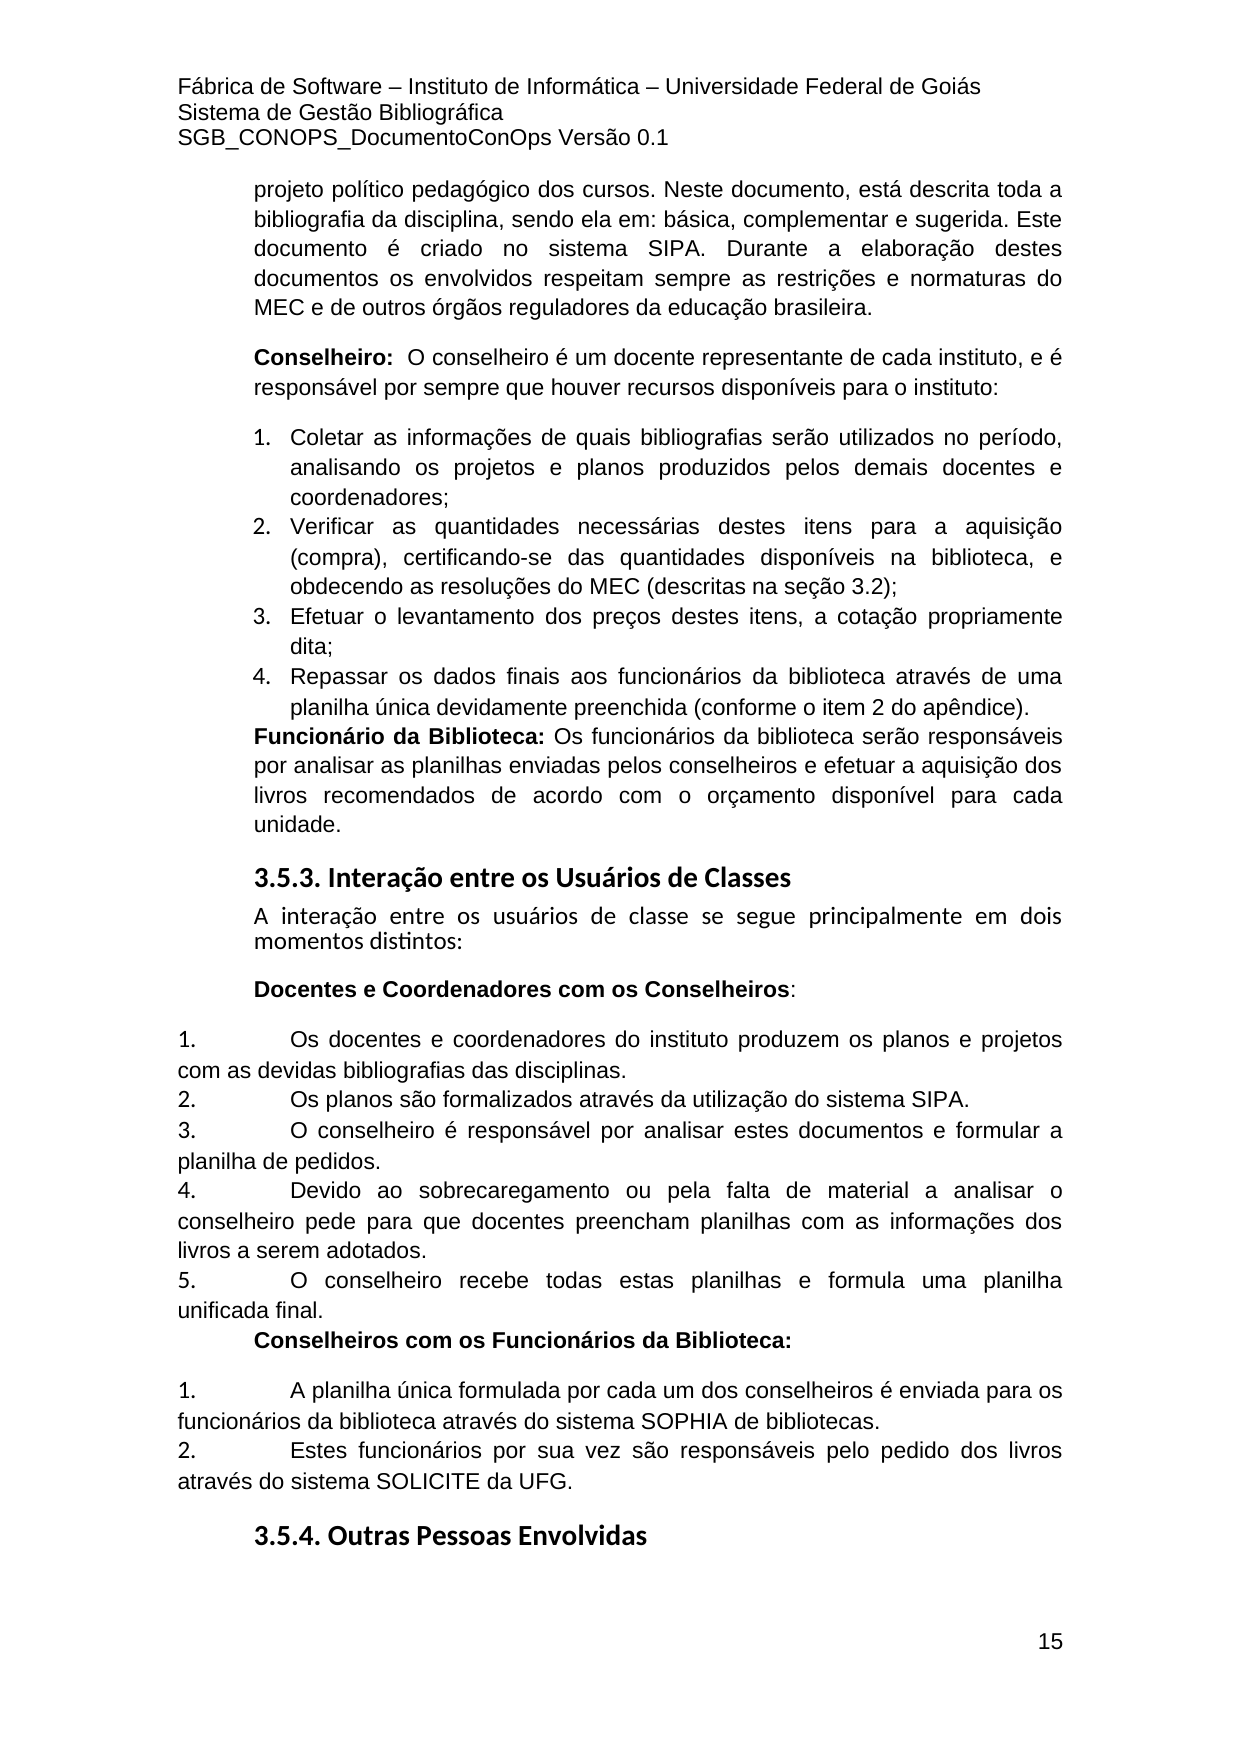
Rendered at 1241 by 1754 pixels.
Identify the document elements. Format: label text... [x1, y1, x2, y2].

list Devido ao sobrecaregamento ou pela falta de material a analisar o conselheiro pede para que docentes preencham planilhas com as informações dos livros a serem adotados. [177, 1178, 1063, 1264]
subtitle 3.5.4. Outras Pessoas Envolvidas [254, 1523, 1063, 1552]
text A interação entre os usuários de classe se segue principalmente em dois momentos distintos: [254, 906, 1063, 956]
list A planilha única formulada por cada um dos conselheiros é enviada para os funcionários da biblioteca através do sistema SOPHIA de bibliotecas. [177, 1378, 1063, 1434]
list Coletar as informações de quais bibliografias serão utilizados no período, analisando os projetos e planos produzidos pelos demais docentes e coordenadores; [252, 424, 1063, 510]
text Docentes e Coordenadores com os Conselheiros: [254, 977, 1063, 1002]
list Repassar os dados finais aos funcionários da biblioteca através de uma planilha única devidamente preenchida (conforme o item 2 do apêndice). [252, 663, 1063, 720]
list O conselheiro é responsável por analisar estes documentos e formular a planilha de pedidos. [177, 1118, 1063, 1174]
list O conselheiro recebe todas estas planilhas e formula uma planilha unificada final. [177, 1267, 1063, 1324]
text Conselheiro: O conselheiro é um docente representante de cada instituto, e é responsável por sempre que houver recursos disponíveis para o instituto: [254, 345, 1063, 400]
text projeto político pedagógico dos cursos. Neste documento, está descrita toda a bibliografia da disciplina, sendo ela em: básica, complementar e sugerida. Este documento é criado no sistema SIPA. Durante a elaboração destes documentos os envolvidos respeitam sempre as restrições e normaturas do MEC e de outros órgãos reguladores da educação brasileira. [254, 177, 1063, 320]
list Os planos são formalizados através da utilização do sistema SIPA. [177, 1087, 1063, 1114]
text Funcionário da Biblioteca: Os funcionários da biblioteca serão responsáveis por analisar as planilhas enviadas pelos conselheiros e efetuar a aquisição dos livros recomendados de acordo com o orçamento disponível para cada unidade. [254, 723, 1063, 837]
subtitle 3.5.3. Interação entre os Usuários de Classes [254, 866, 1063, 895]
list Os docentes e coordenadores do instituto produzem os planos e projetos com as devidas bibliografias das disciplinas. [177, 1027, 1063, 1083]
text Conselheiros com os Funcionários da Biblioteca: [254, 1328, 1063, 1353]
list Estes funcionários por sua vez são responsáveis pelo pedido dos livros através do sistema SOLICITE da UFG. [177, 1438, 1063, 1494]
list Efetuar o levantamento dos preços destes itens, a cotação propriamente dita; [252, 603, 1063, 660]
list Verificar as quantidades necessárias destes itens para a aquisição (compra), certificando-se das quantidades disponíveis na biblioteca, e obdecendo as resoluções do MEC (descritas na seção 3.2); [252, 514, 1063, 599]
